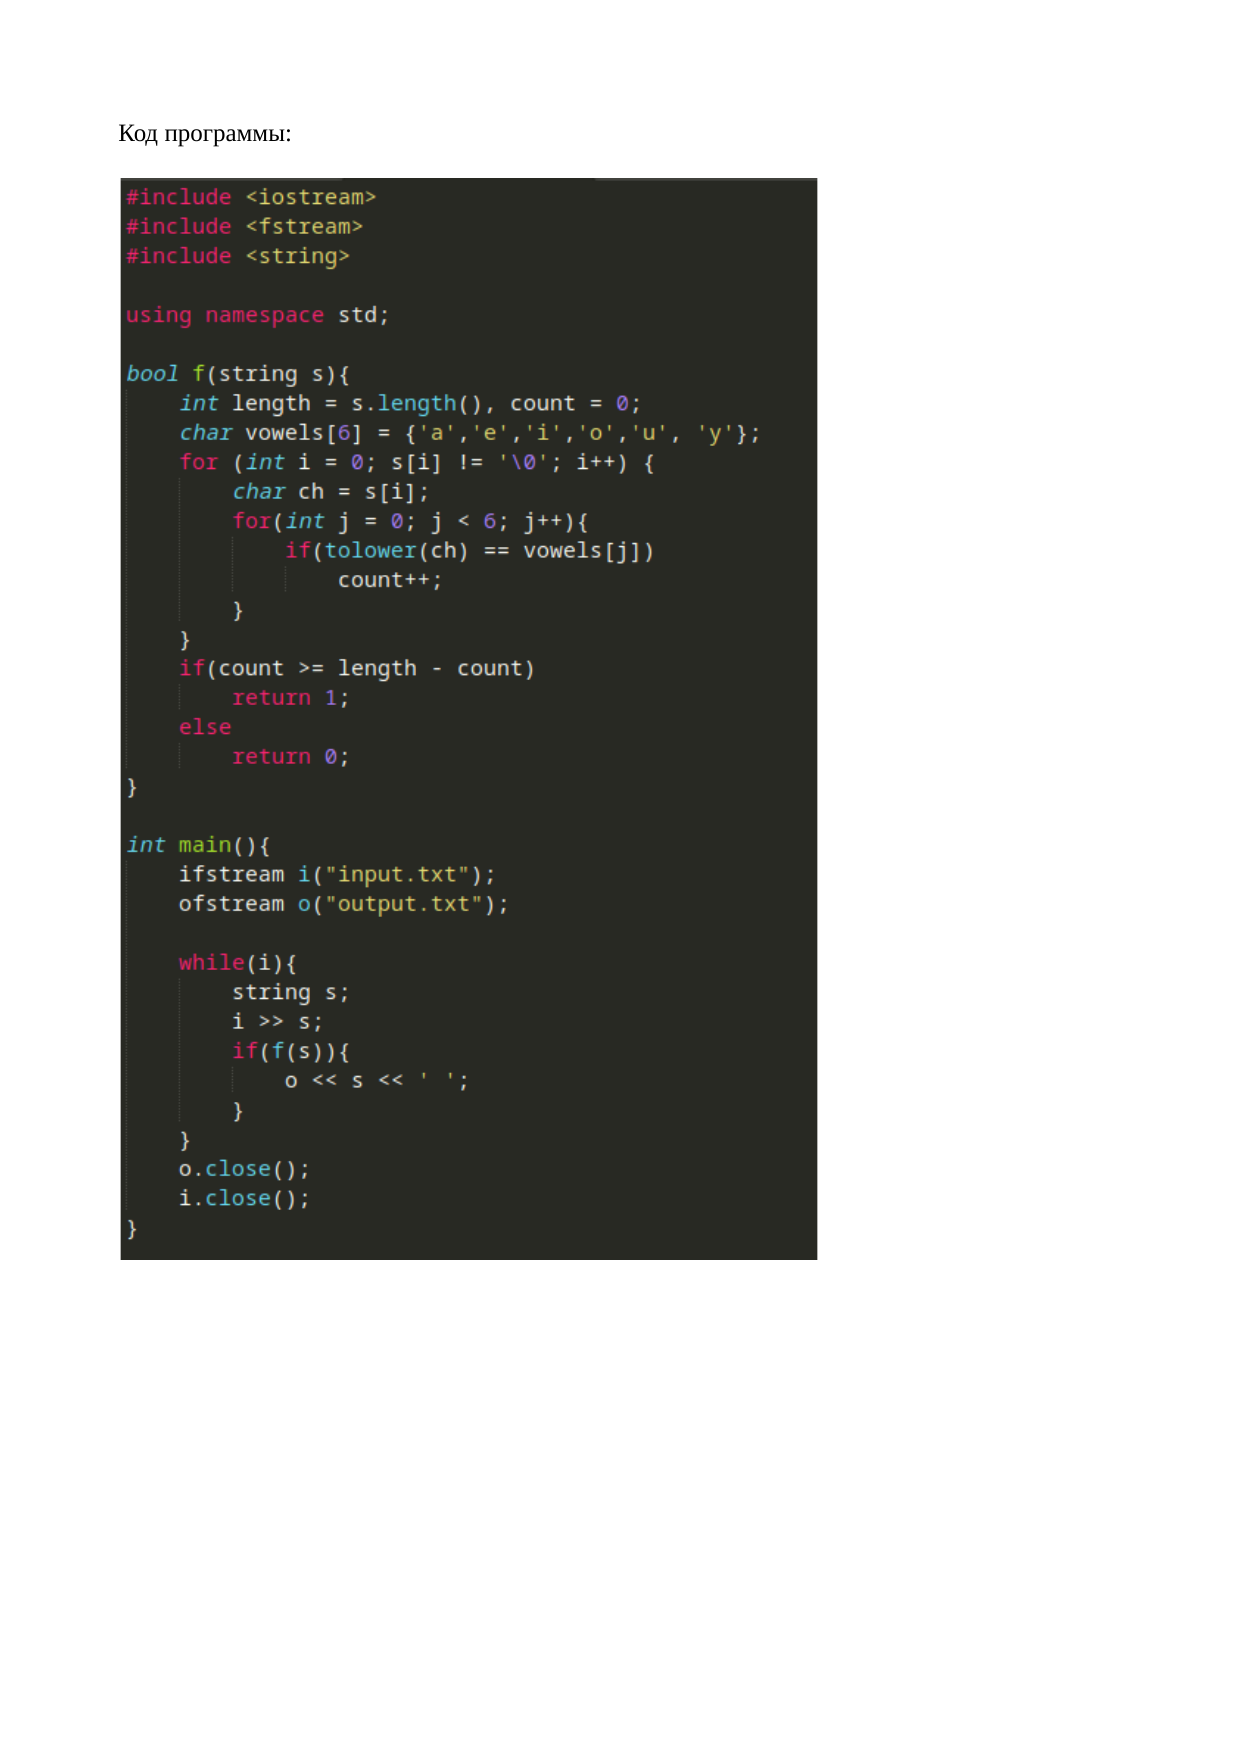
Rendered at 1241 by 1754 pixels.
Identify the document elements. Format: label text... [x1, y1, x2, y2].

text Код программы: [118, 118, 1122, 147]
picture [120, 178, 818, 1260]
